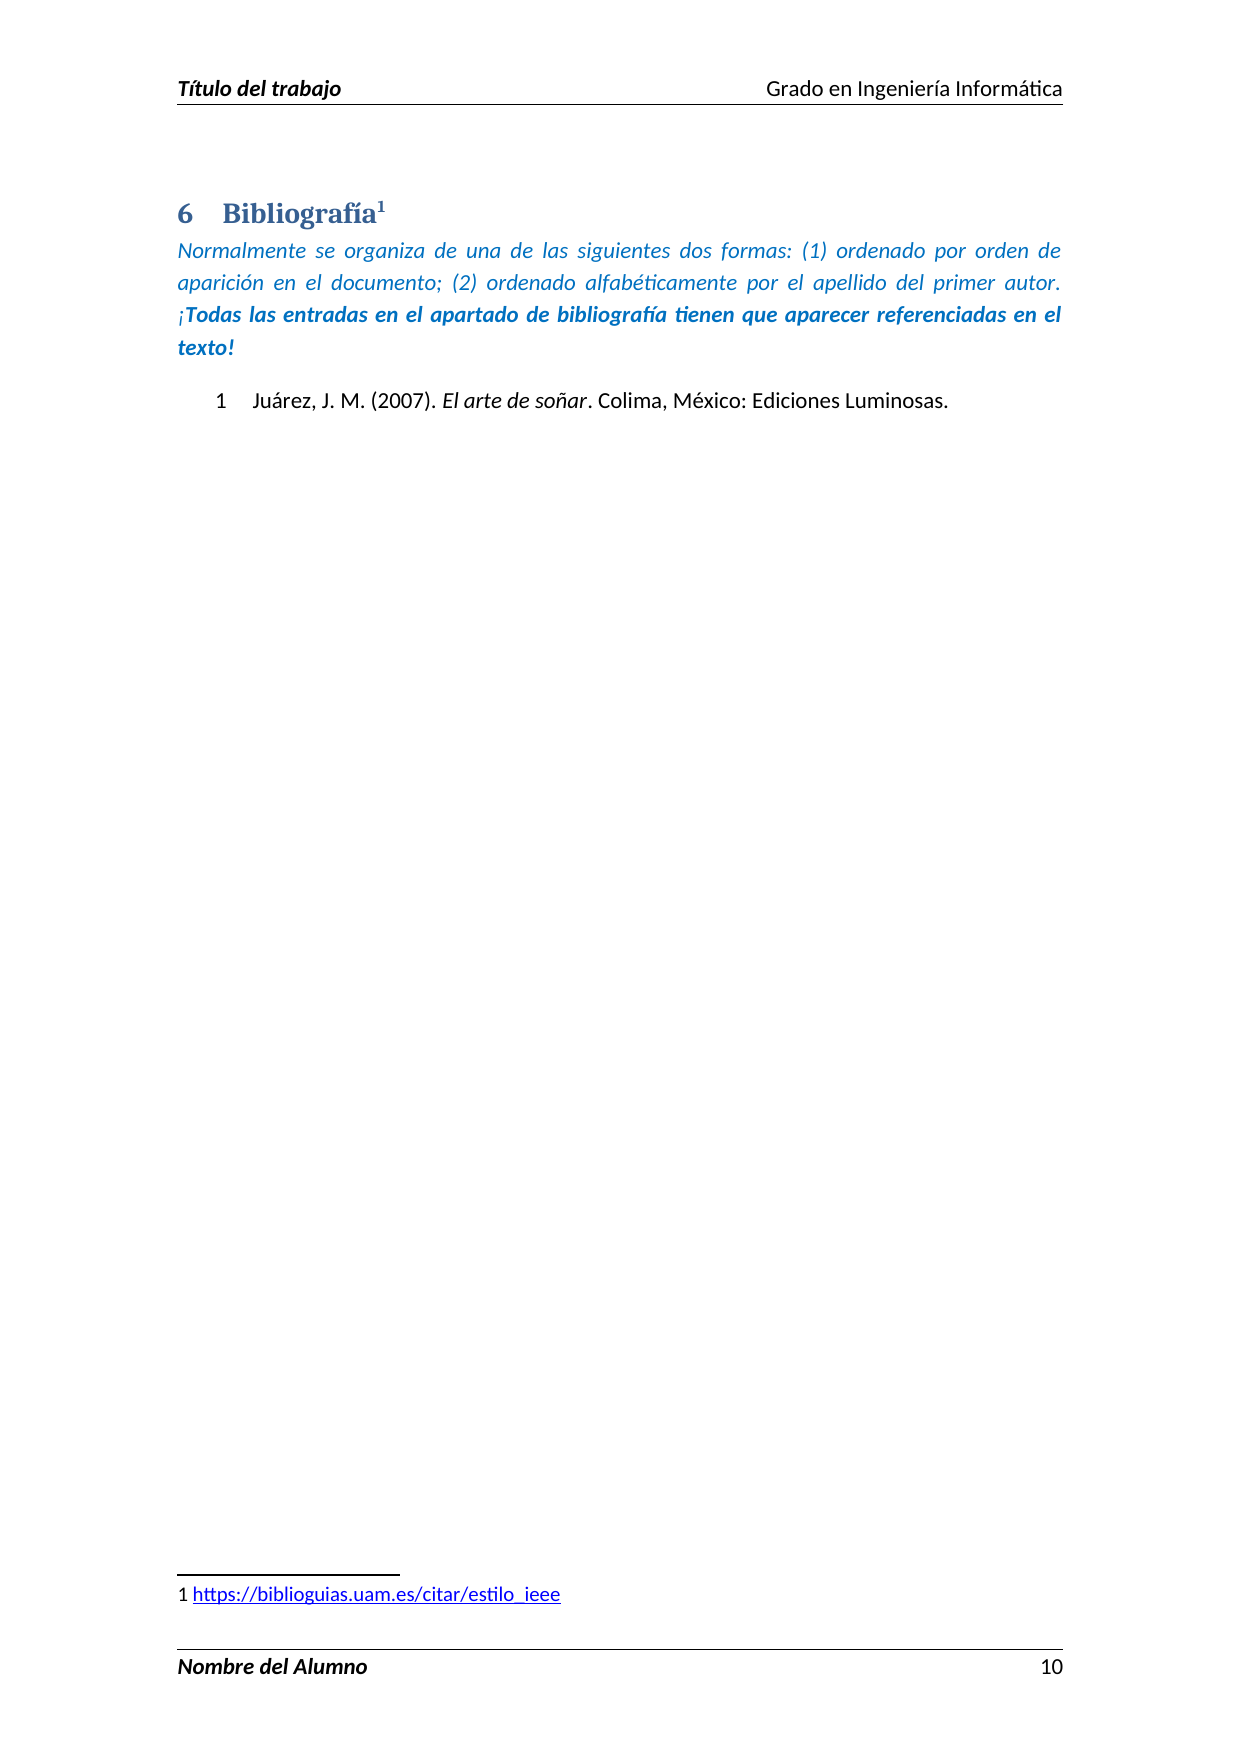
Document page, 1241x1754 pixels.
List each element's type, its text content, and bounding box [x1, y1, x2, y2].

list Juárez, J. M. (2007). El arte de soñar. Colima, México: Ediciones Luminosas. [215, 386, 1063, 414]
list https://biblioguias.uam.es/citar/estilo_ieee [177, 1581, 1063, 1606]
text Normalmente se organiza de una de las siguientes dos formas: (1) ordenado por orden de aparición en el documento; (2) ordenado alfabéticamente por el apellido del primer autor. ¡Todas las entradas en el apartado de bibliografía tienen que aparecer referenciadas en el texto! [177, 236, 1063, 361]
subtitle Bibliografía [177, 198, 1063, 231]
